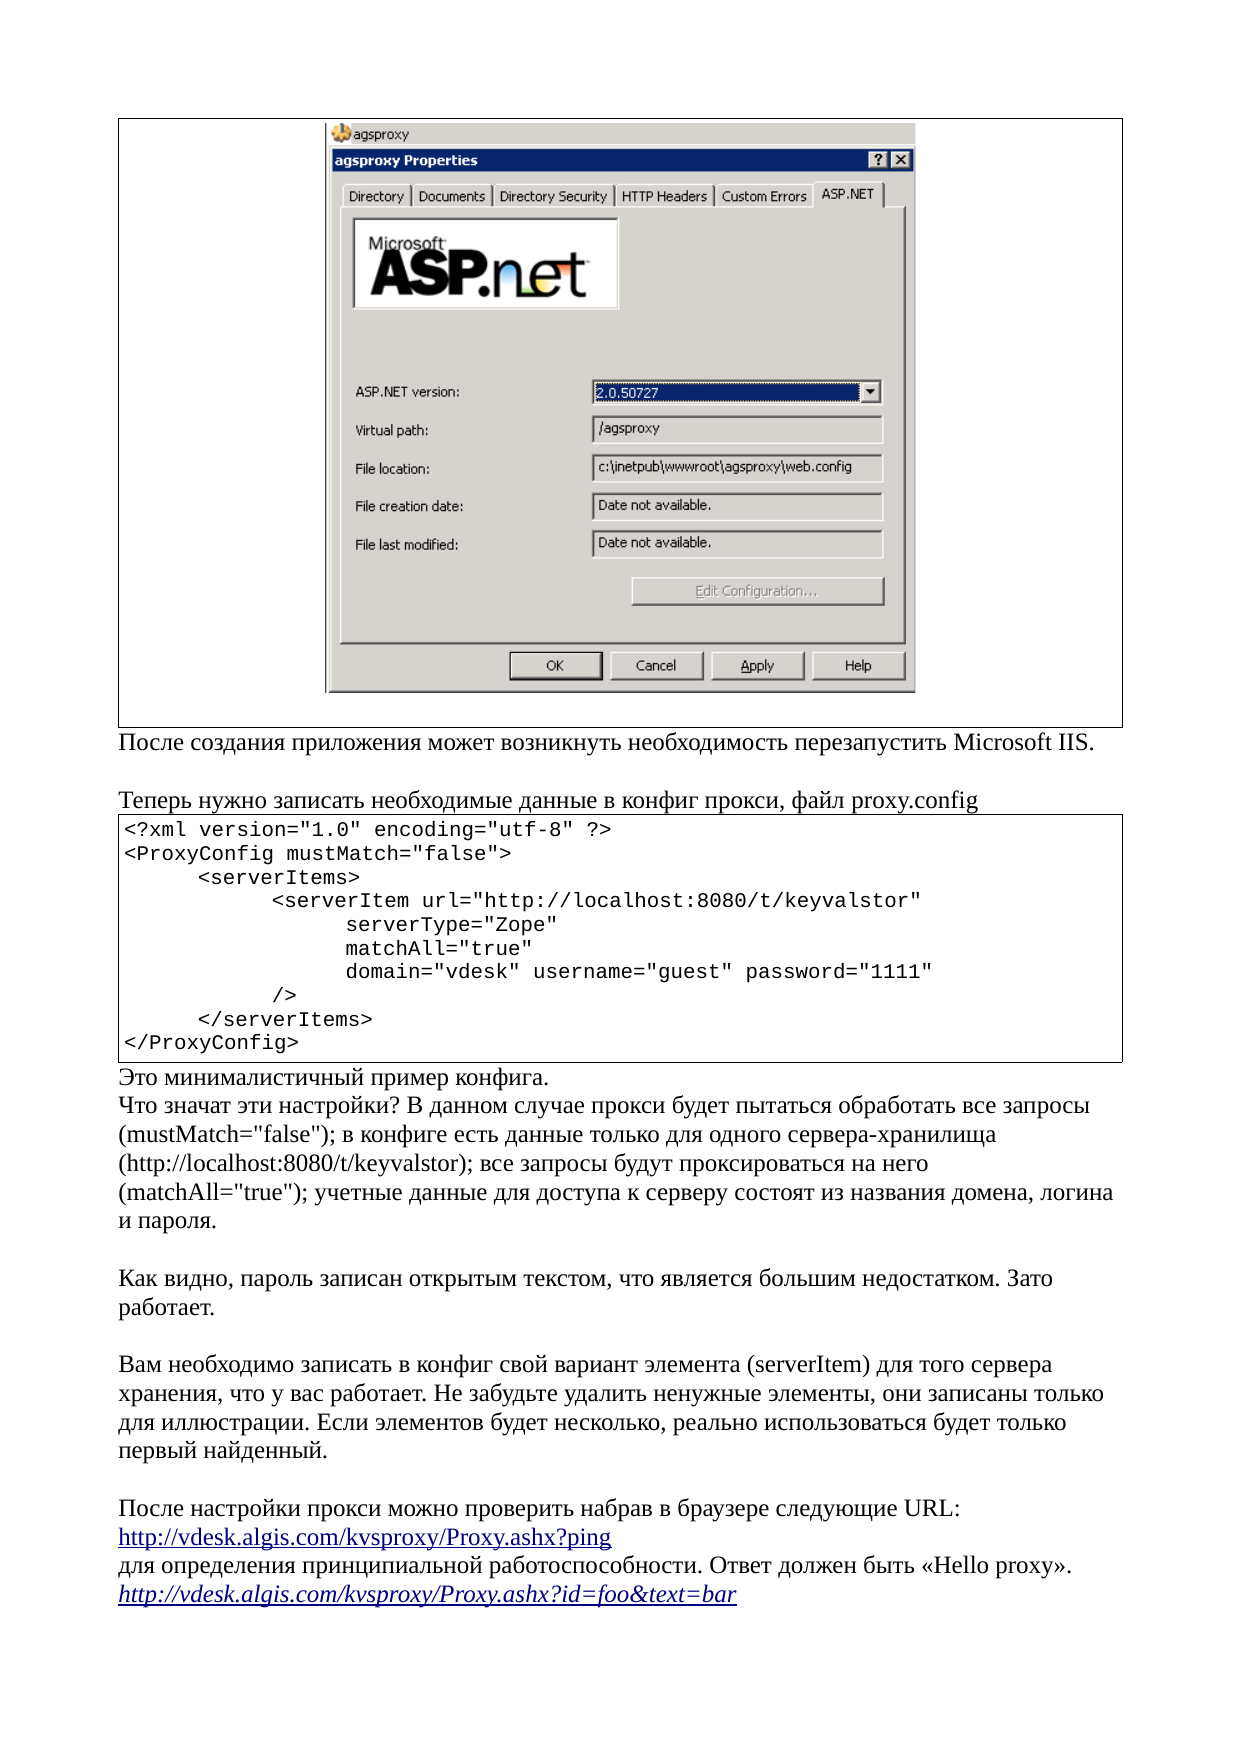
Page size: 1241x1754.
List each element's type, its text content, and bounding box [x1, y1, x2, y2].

text для определения принципиальной работоспособности. Ответ должен быть «Hello proxy». [118, 1550, 1122, 1579]
text Теперь нужно записать необходимые данные в конфиг прокси, файл proxy.config [118, 785, 1122, 813]
text После настройки прокси можно проверить набрав в браузере следующие URL: [118, 1493, 1122, 1522]
text http://vdesk.algis.com/kvsproxy/Proxy.ashx?ping [118, 1522, 1122, 1550]
picture [325, 123, 916, 693]
text http://vdesk.algis.com/kvsproxy/Proxy.ashx?id=foo&text=bar [118, 1579, 1122, 1608]
text Что значат эти настройки? В данном случае прокси будет пытаться обработать все запросы (mustMatch="false"); в конфиге есть данные только для одного сервера-хранилища (http://localhost:8080/t/keyvalstor); все запросы будут проксироваться на него (matchAll="true"); учетные данные для доступа к серверу состоят из названия домена, логина и пароля. [118, 1090, 1122, 1234]
text Это минималистичный пример конфига. [118, 1063, 1122, 1090]
text Как видно, пароль записан открытым текстом, что является большим недостатком. Зато работает. [118, 1263, 1122, 1320]
table_header [119, 119, 1122, 727]
table_header <?xml version="1.0" encoding="utf-8" ?> <ProxyConfig mustMatch="false"> <serverItems> <serverItem url="http://localhost:8080/t/keyvalstor" serverType="Zope" matchAll="true" domain="vdesk" username="guest" password="1111" /> </serverItems> </ProxyConfig> [119, 815, 1122, 1062]
text После создания приложения может возникнуть необходимость перезапустить Microsoft IIS. [118, 728, 1122, 756]
text Вам необходимо записать в конфиг свой вариант элемента (serverItem) для того сервера хранения, что у вас работает. Не забудьте удалить ненужные элементы, они записаны только для иллюстрации. Если элементов будет несколько, реально использоваться будет только первый найденный. [118, 1349, 1122, 1464]
